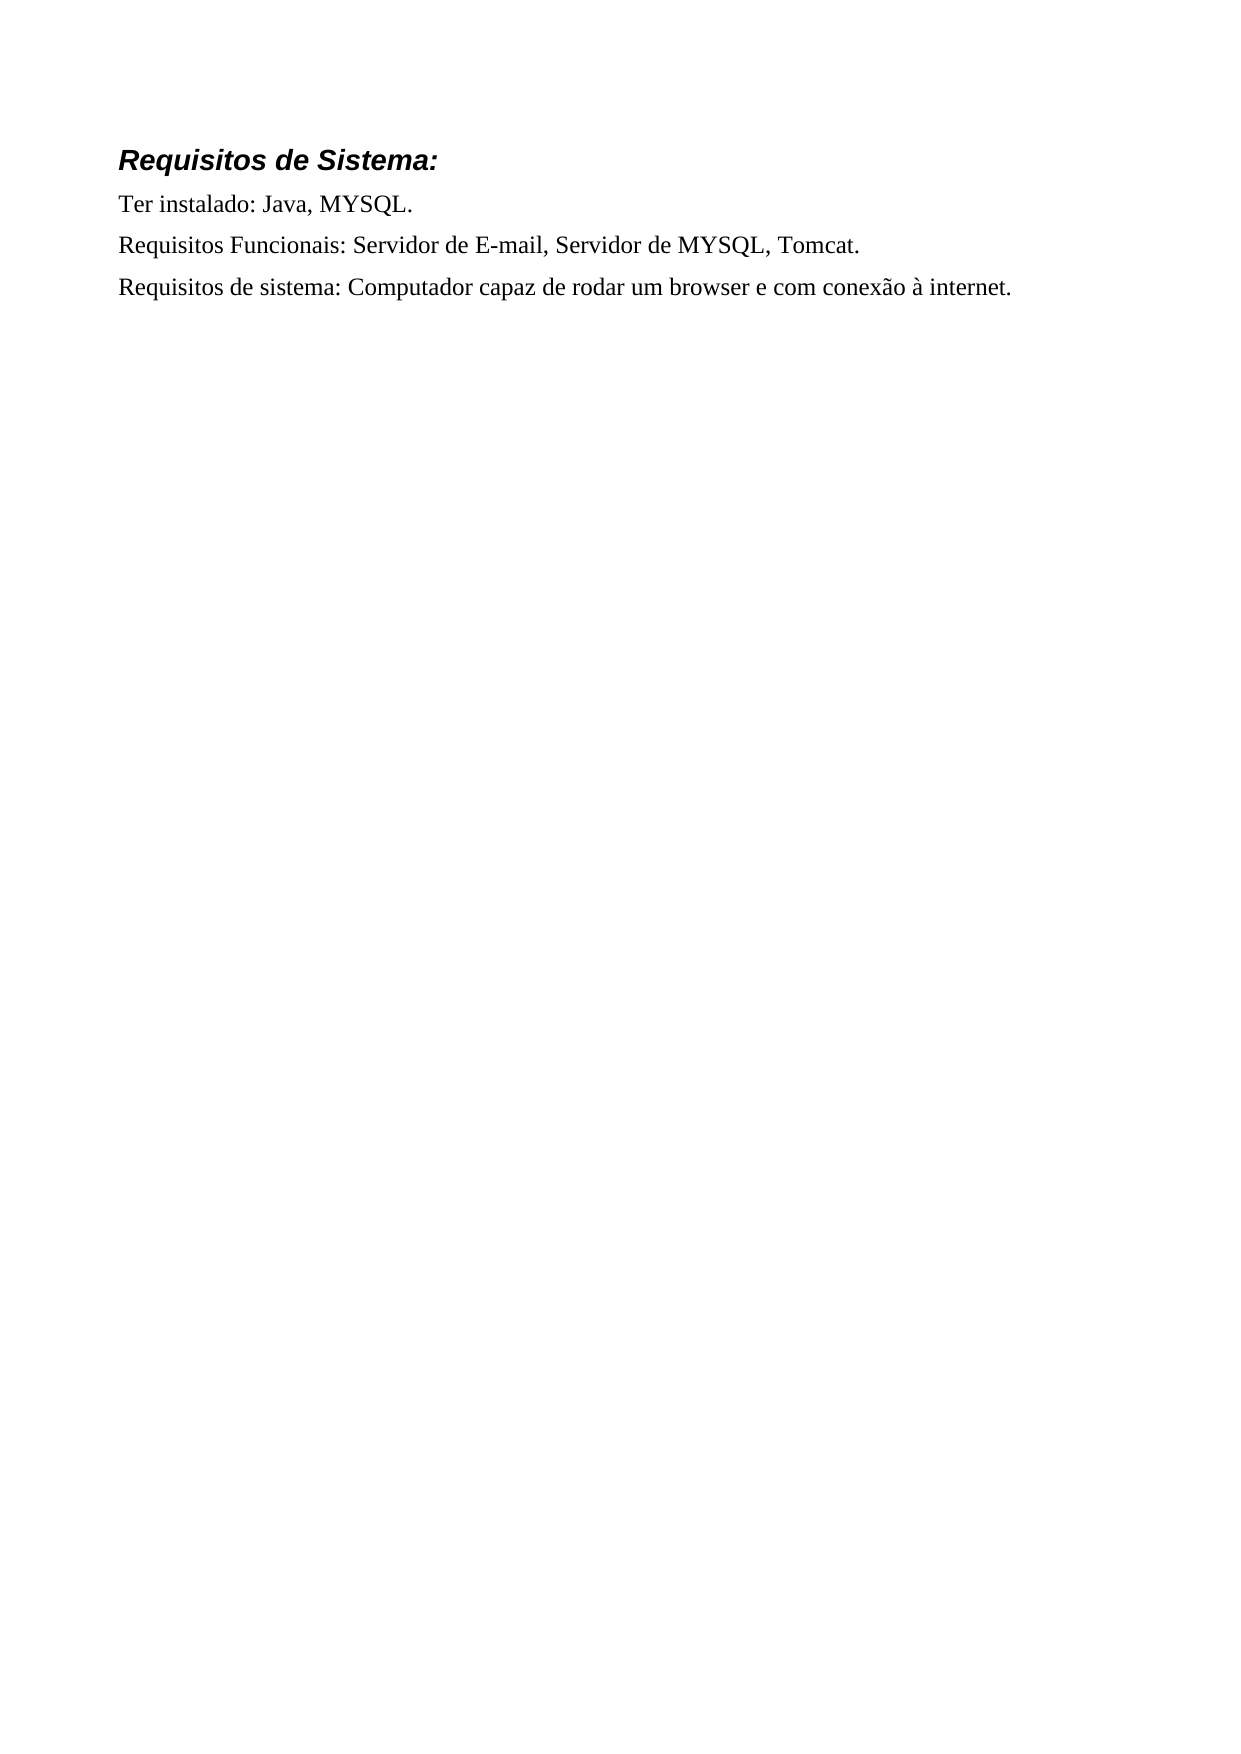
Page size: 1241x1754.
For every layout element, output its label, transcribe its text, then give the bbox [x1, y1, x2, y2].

text Requisitos de sistema: Computador capaz de rodar um browser e com conexão à internet. [118, 272, 1122, 300]
text Requisitos Funcionais: Servidor de E-mail, Servidor de MYSQL, Tomcat. [118, 230, 1122, 259]
text Requisitos de Sistema: [118, 143, 1122, 177]
text Ter instalado: Java, MYSQL. [118, 189, 1122, 218]
